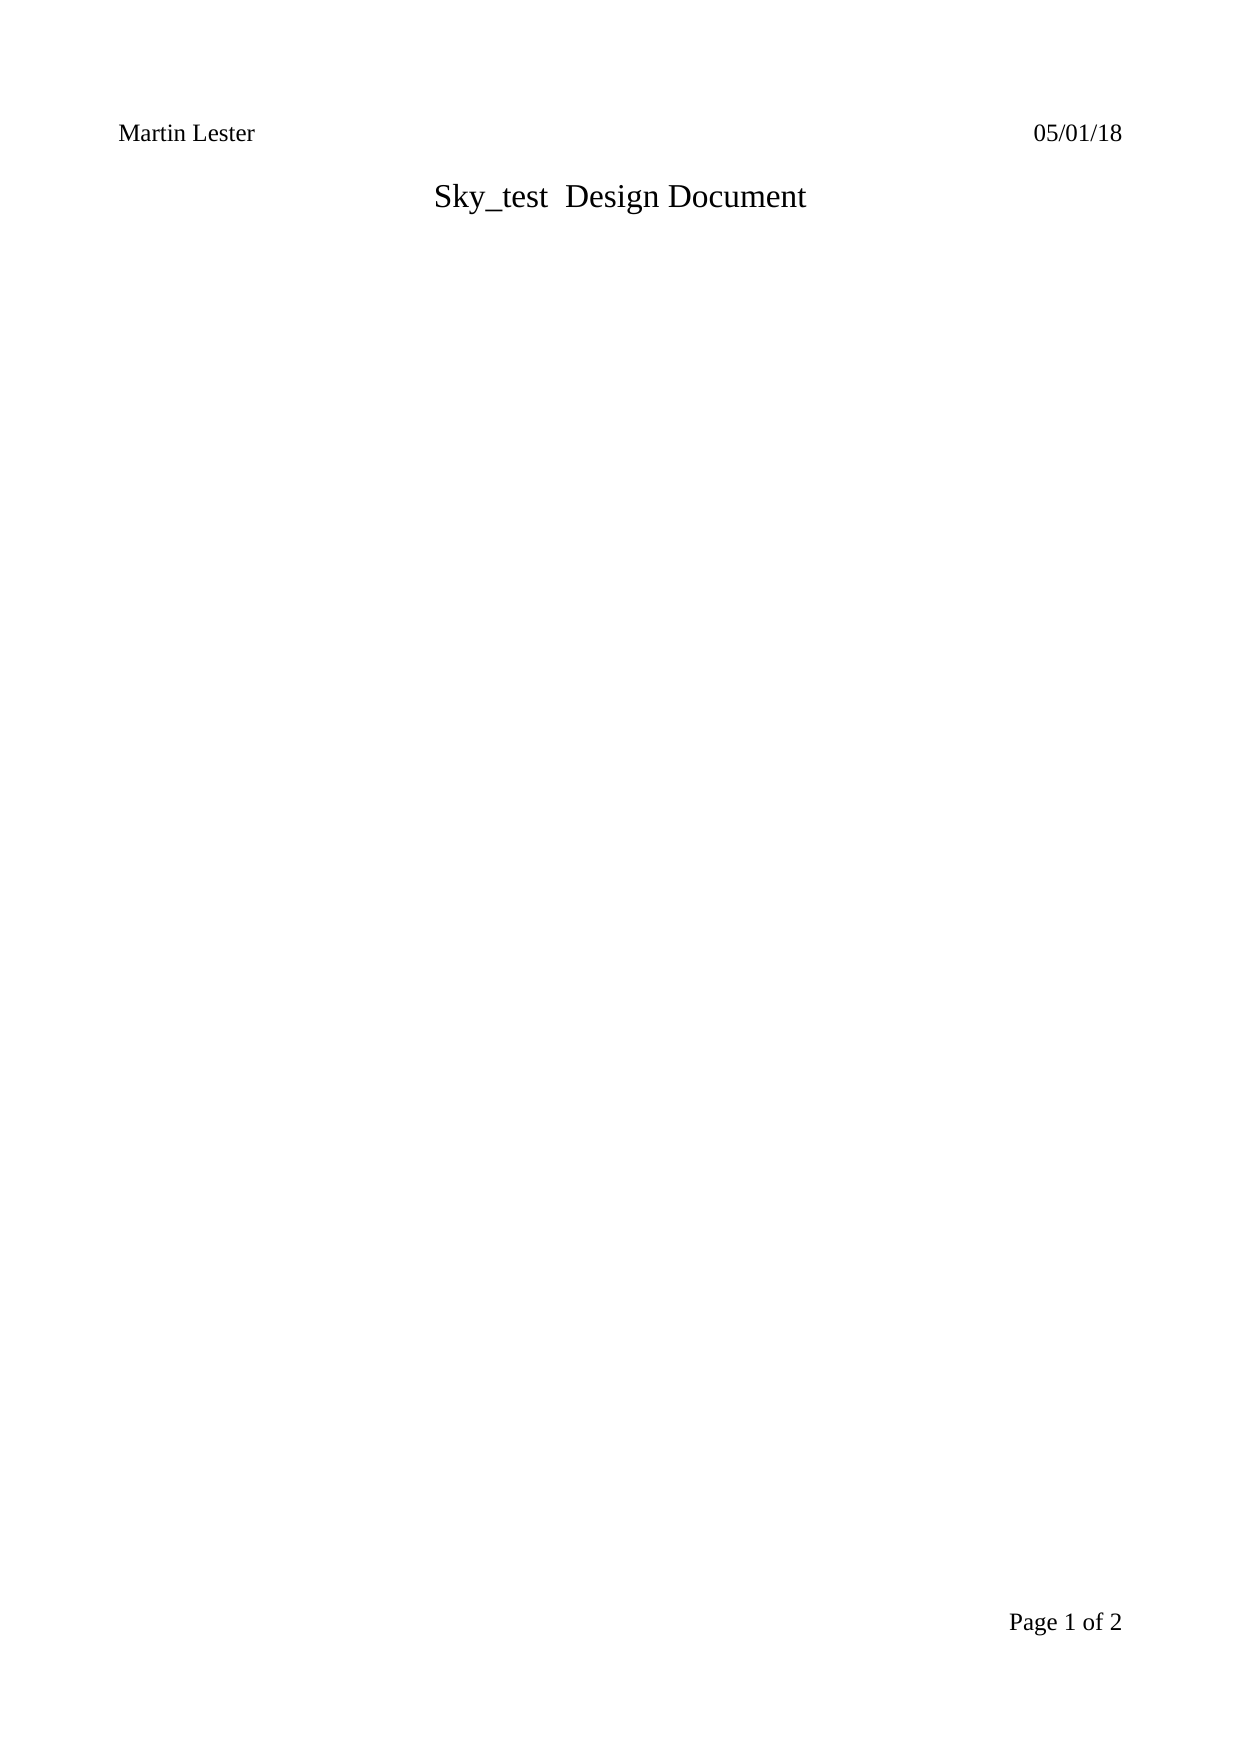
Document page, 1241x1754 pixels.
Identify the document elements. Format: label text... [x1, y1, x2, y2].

text Sky_test Design Document [118, 176, 1122, 215]
